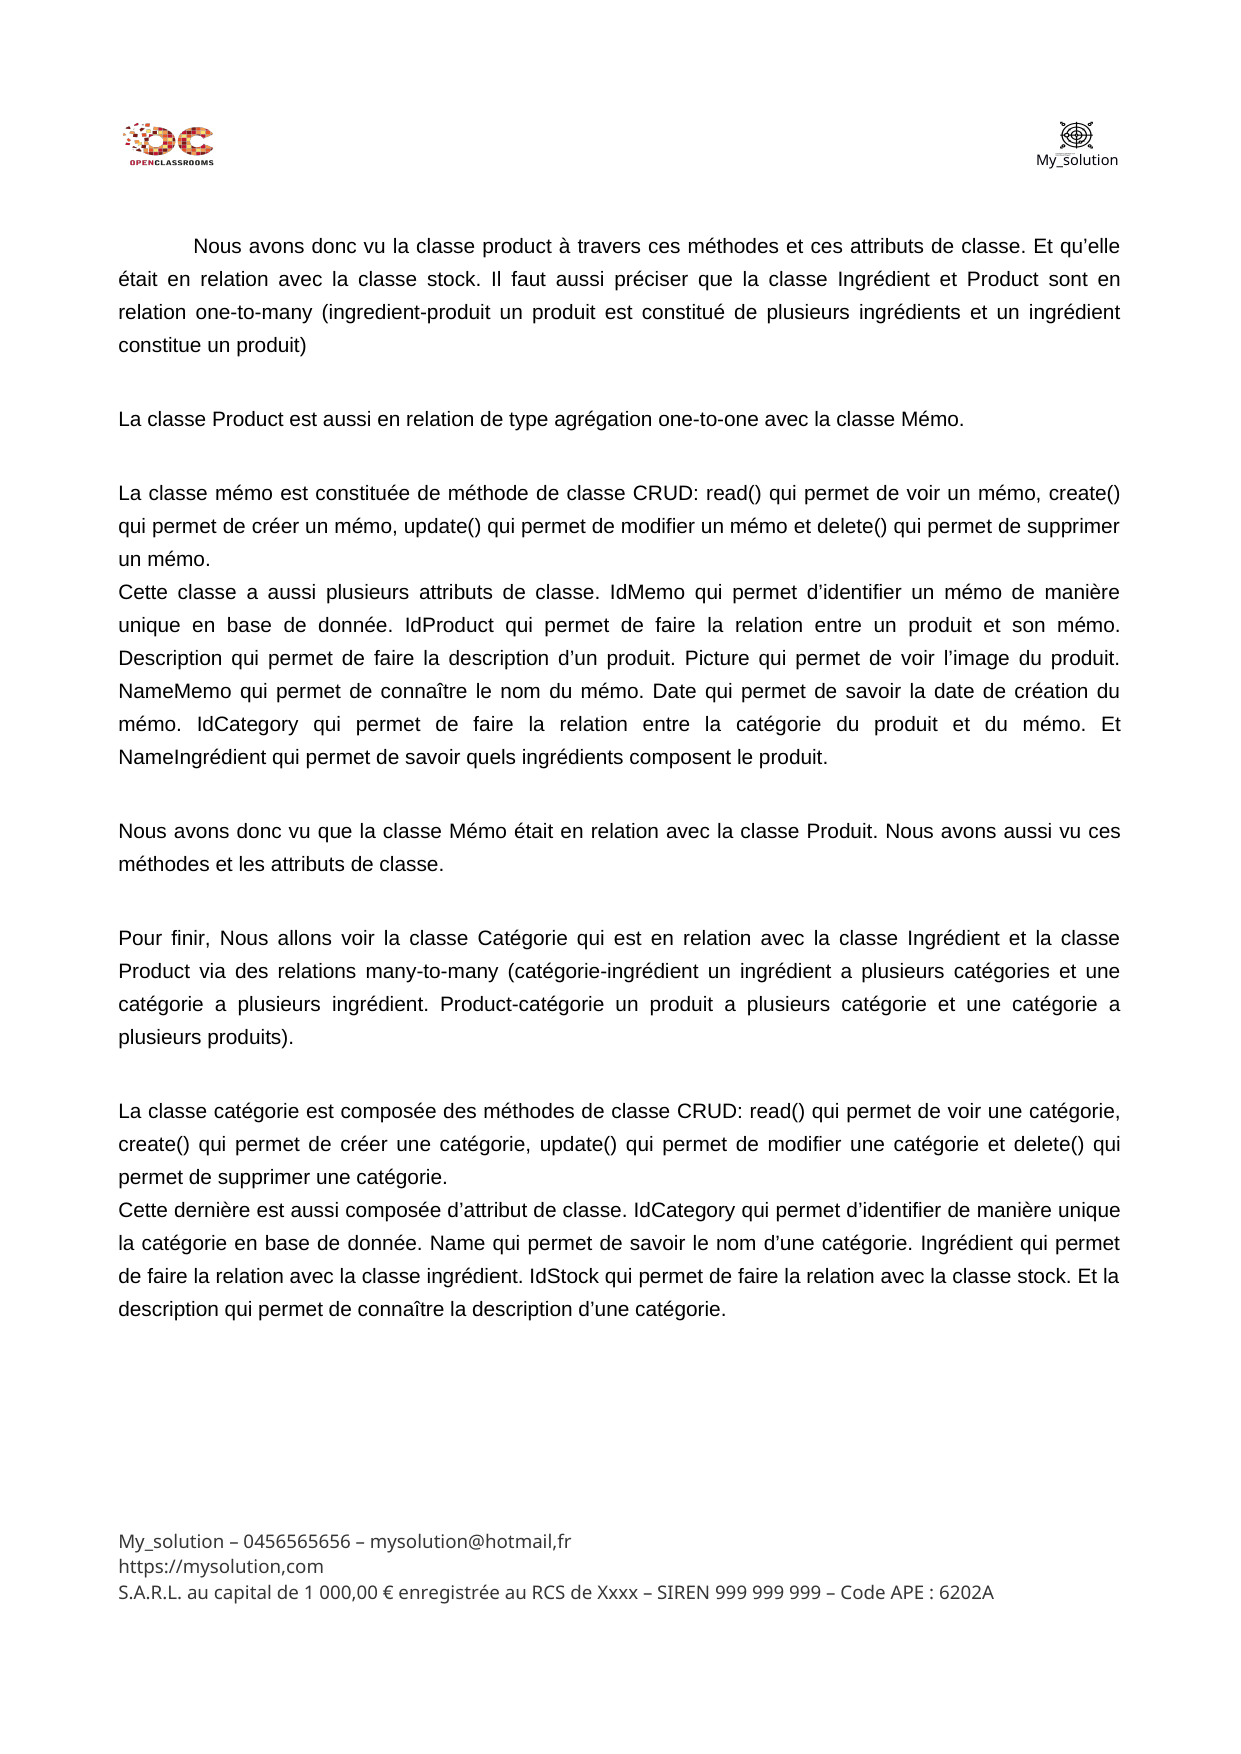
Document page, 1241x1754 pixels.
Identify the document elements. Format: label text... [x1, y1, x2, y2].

text Pour finir, Nous allons voir la classe Catégorie qui est en relation avec la classe Ingrédient et la classe Product via des relations many-to-many (catégorie-ingrédient un ingrédient a plusieurs catégories et une catégorie a plusieurs ingrédient. Product-catégorie un produit a plusieurs catégorie et une catégorie a plusieurs produits). [118, 926, 1122, 1049]
text Nous avons donc vu que la classe Mémo était en relation avec la classe Produit. Nous avons aussi vu ces méthodes et les attributs de classe. [118, 819, 1122, 876]
text La classe mémo est constituée de méthode de classe CRUD: read() qui permet de voir un mémo, create() qui permet de créer un mémo, update() qui permet de modifier un mémo et delete() qui permet de supprimer un mémo. [118, 481, 1122, 571]
text Cette classe a aussi plusieurs attributs de classe. IdMemo qui permet d’identifier un mémo de manière unique en base de donnée. IdProduct qui permet de faire la relation entre un produit et son mémo. Description qui permet de faire la description d’un produit. Picture qui permet de voir l’image du produit. NameMemo qui permet de connaître le nom du mémo. Date qui permet de savoir la date de création du mémo. IdCategory qui permet de faire la relation entre la catégorie du produit et du mémo. Et NameIngrédient qui permet de savoir quels ingrédients composent le produit. [118, 580, 1122, 769]
text La classe Product est aussi en relation de type agrégation one-to-one avec la classe Mémo. [118, 407, 1122, 431]
text Cette dernière est aussi composée d’attribut de classe. IdCategory qui permet d’identifier de manière unique la catégorie en base de donnée. Name qui permet de savoir le nom d’une catégorie. Ingrédient qui permet de faire la relation avec la classe ingrédient. IdStock qui permet de faire la relation avec la classe stock. Et la description qui permet de connaître la description d’une catégorie. [118, 1198, 1122, 1321]
text Nous avons donc vu la classe product à travers ces méthodes et ces attributs de classe. Et qu’elle était en relation avec la classe stock. Il faut aussi préciser que la classe Ingrédient et Product sont en relation one-to-many (ingredient-produit un produit est constitué de plusieurs ingrédients et un ingrédient constitue un produit) [118, 234, 1122, 357]
picture [119, 118, 217, 170]
text La classe catégorie est composée des méthodes de classe CRUD: read() qui permet de voir une catégorie, create() qui permet de créer une catégorie, update() qui permet de modifier une catégorie et delete() qui permet de supprimer une catégorie. [118, 1099, 1122, 1189]
picture [1052, 118, 1101, 158]
